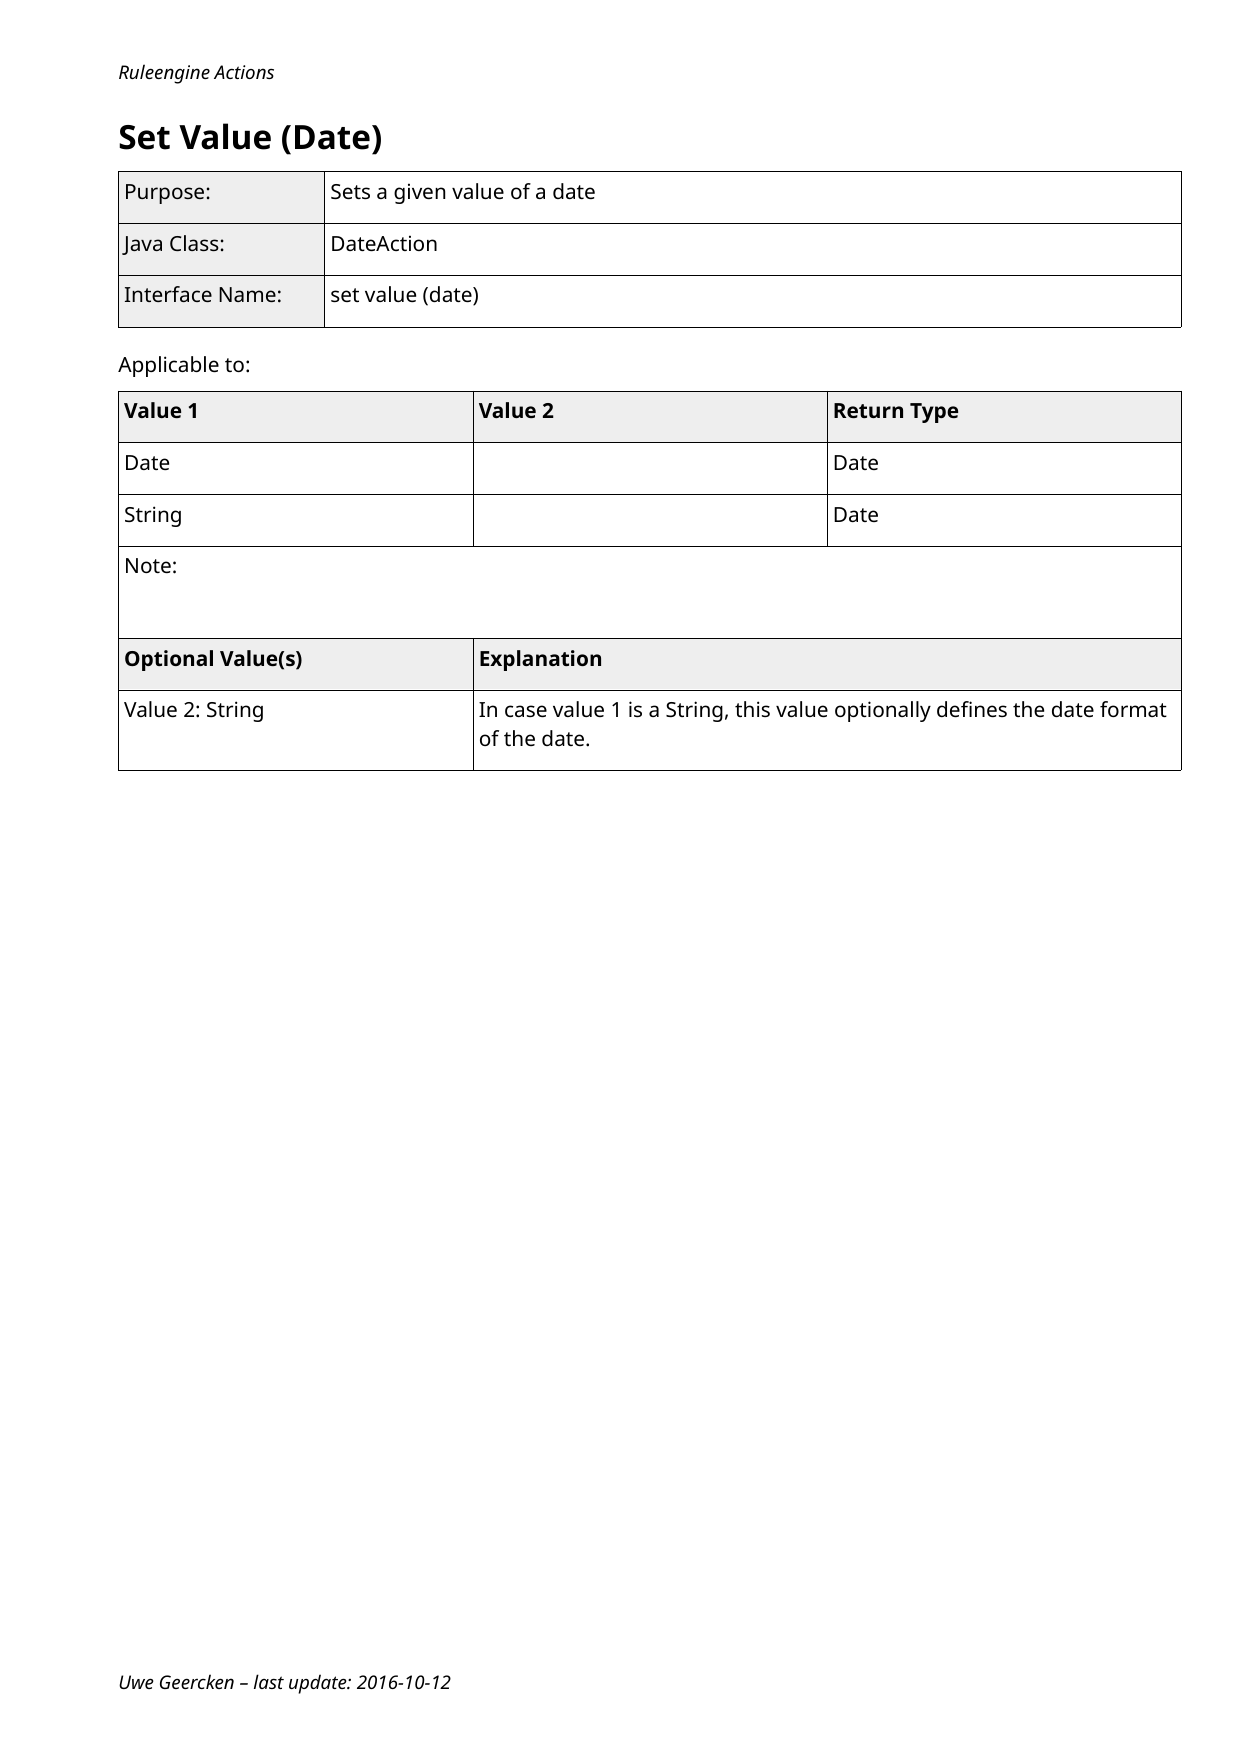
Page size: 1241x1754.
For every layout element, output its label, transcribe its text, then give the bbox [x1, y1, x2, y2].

table_header Return Type [828, 392, 1181, 442]
table_cell Optional Value(s) [119, 639, 473, 689]
table_header Purpose: [119, 172, 324, 223]
text Set Value (Date) [118, 114, 1181, 159]
table_cell [474, 443, 827, 494]
table_cell Note: [119, 547, 1181, 638]
text Applicable to: [118, 350, 1181, 379]
table_cell [474, 495, 827, 546]
table_header Value 1 [119, 392, 473, 442]
table_cell Explanation [474, 639, 1181, 689]
table_cell In case value 1 is a String, this value optionally defines the date format of the date. [474, 691, 1181, 770]
table_cell DateAction [325, 224, 1181, 275]
table_cell Value 2: String [119, 691, 473, 770]
table_header Value 2 [474, 392, 827, 442]
table_cell Date [828, 495, 1181, 546]
table_cell Java Class: [119, 224, 324, 275]
table_cell String [119, 495, 473, 546]
table_cell Date [119, 443, 473, 494]
table_cell Date [828, 443, 1181, 494]
table_header Sets a given value of a date [325, 172, 1181, 223]
table_cell Interface Name: [119, 276, 324, 327]
table_cell set value (date) [325, 276, 1181, 327]
